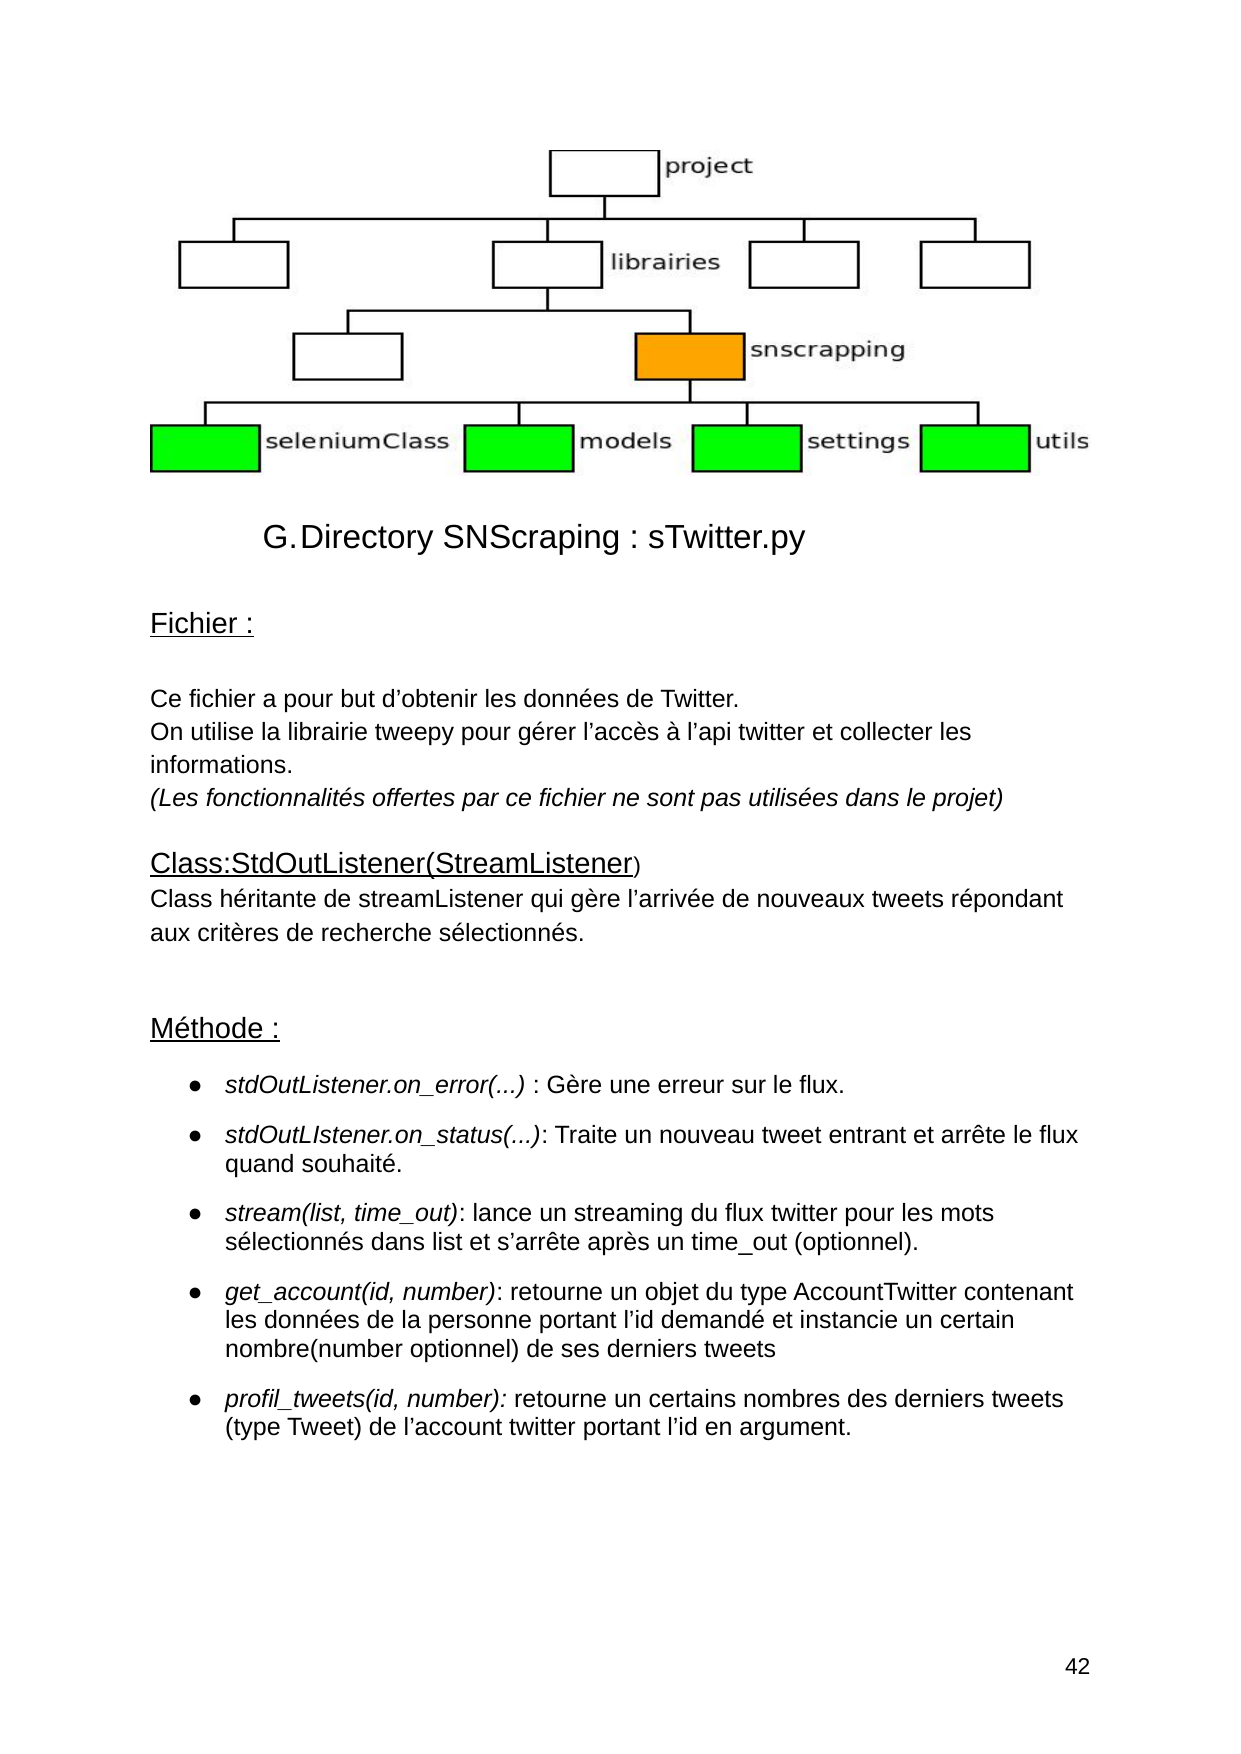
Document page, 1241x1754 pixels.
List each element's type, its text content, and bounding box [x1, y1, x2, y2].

text On utilise la librairie tweepy pour gérer l’accès à l’api twitter et collecter les informations. [150, 717, 1090, 778]
text Class héritante de streamListener qui gère l’arrivée de nouveaux tweets répondant aux critères de recherche sélectionnés. [150, 884, 1090, 946]
text Class:StdOutListener(StreamListener) [150, 846, 1090, 879]
text Fichier : [150, 607, 1090, 640]
text Méthode : [150, 1011, 1090, 1044]
list profil_tweets(id, number): retourne un certains nombres des derniers tweets (type Tweet) de l’account twitter portant l’id en argument. [187, 1384, 1090, 1441]
subtitle Directory SNScraping : sTwitter.py [262, 517, 1090, 556]
list stdOutListener.on_error(...) : Gère une erreur sur le flux. [187, 1070, 1090, 1099]
list stdOutLIstener.on_status(...): Traite un nouveau tweet entrant et arrête le flux quand souhaité. [187, 1120, 1090, 1177]
list stream(list, time_out): lance un streaming du flux twitter pour les mots sélectionnés dans list et s’arrête après un time_out (optionnel). [187, 1198, 1090, 1256]
text Ce fichier a pour but d’obtenir les données de Twitter. [150, 684, 1090, 712]
list get_account(id, number): retourne un objet du type AccountTwitter contenant les données de la personne portant l’id demandé et instancie un certain nombre(number optionnel) de ses derniers tweets [187, 1277, 1090, 1363]
picture [150, 150, 1091, 476]
text (Les fonctionnalités offertes par ce fichier ne sont pas utilisées dans le projet) [150, 783, 1090, 811]
